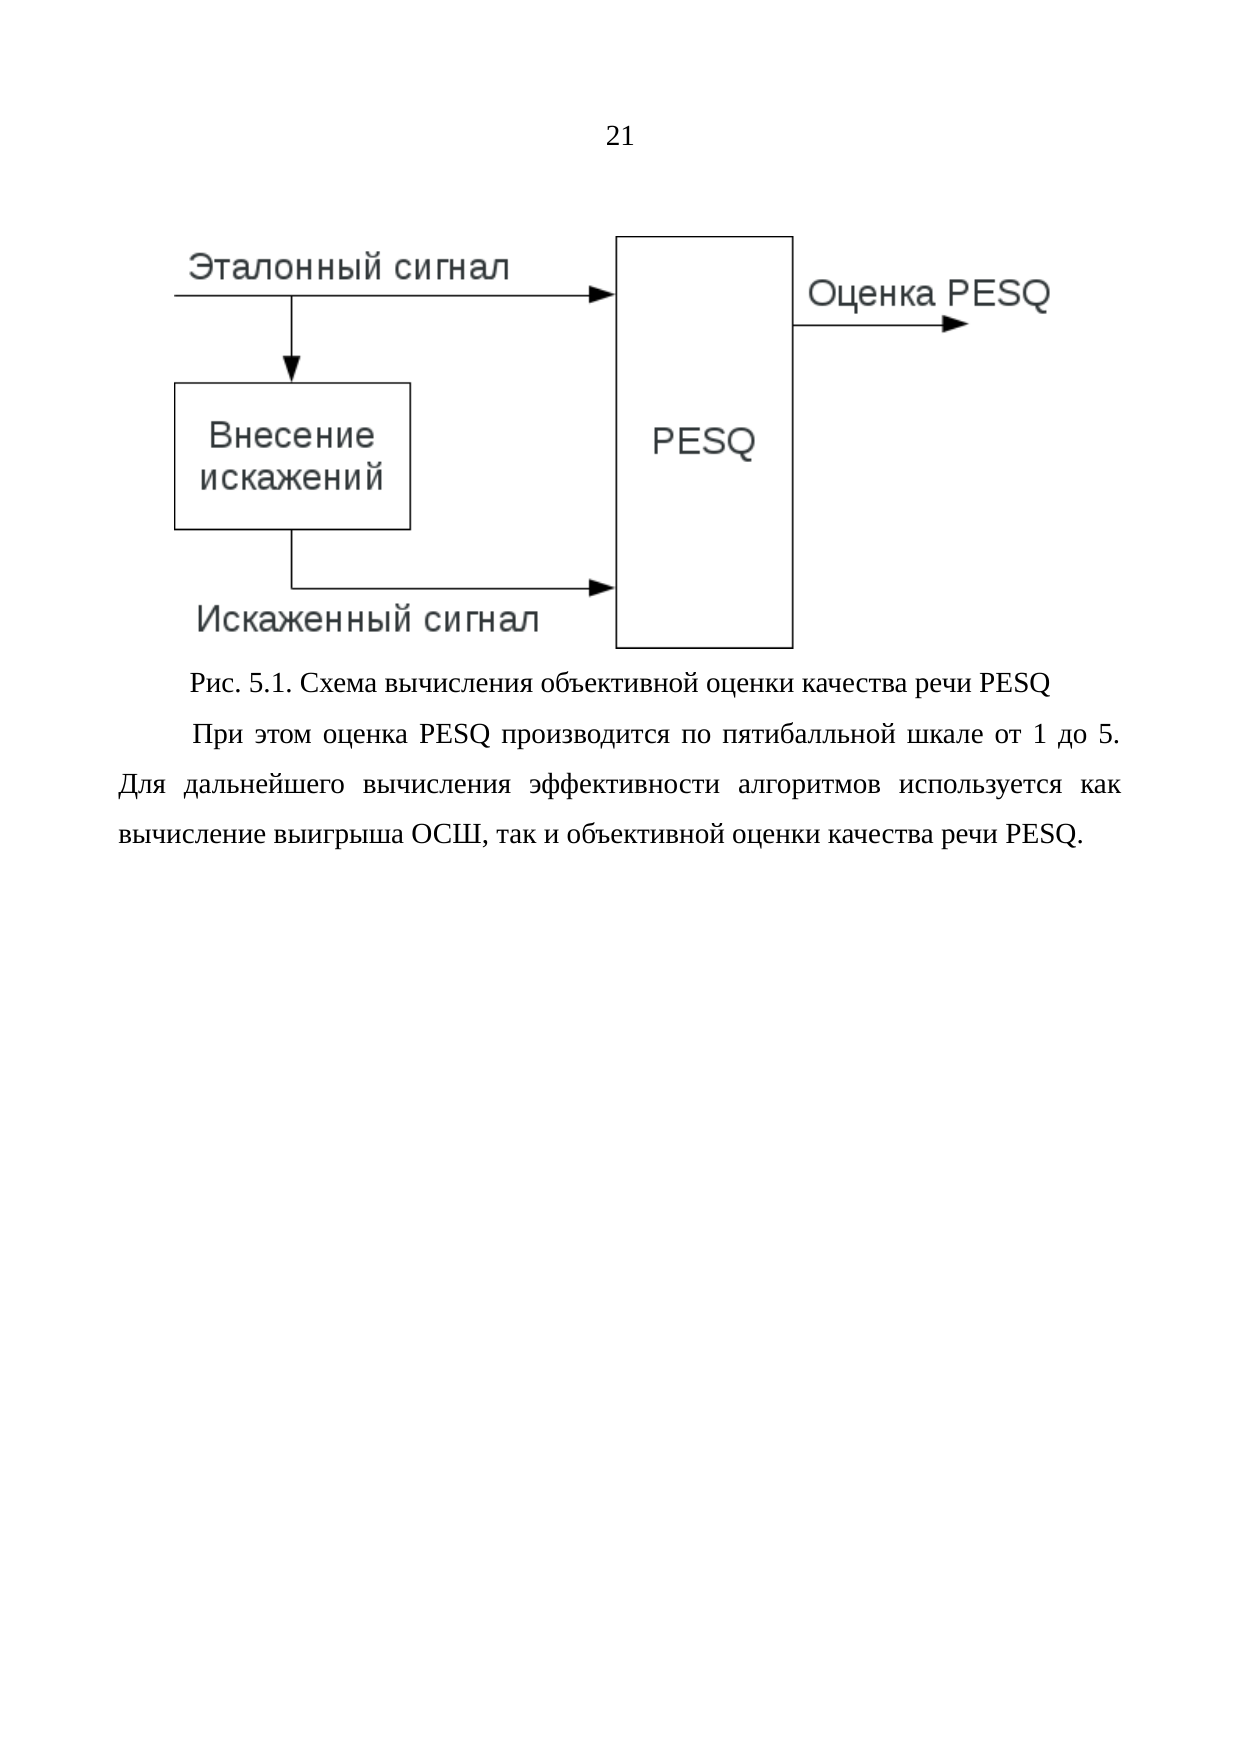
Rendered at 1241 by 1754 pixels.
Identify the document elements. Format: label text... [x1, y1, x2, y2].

text Рис. 5.1. Схема вычисления объективной оценки качества речи PESQ [118, 219, 1122, 699]
text При этом оценка PESQ производится по пятибалльной шкале от 1 до 5. Для дальнейшего вычисления эффективности алгоритмов используется как вычисление выигрыша ОСШ, так и объективной оценки качества речи PESQ. [118, 716, 1122, 850]
picture [174, 236, 1067, 649]
